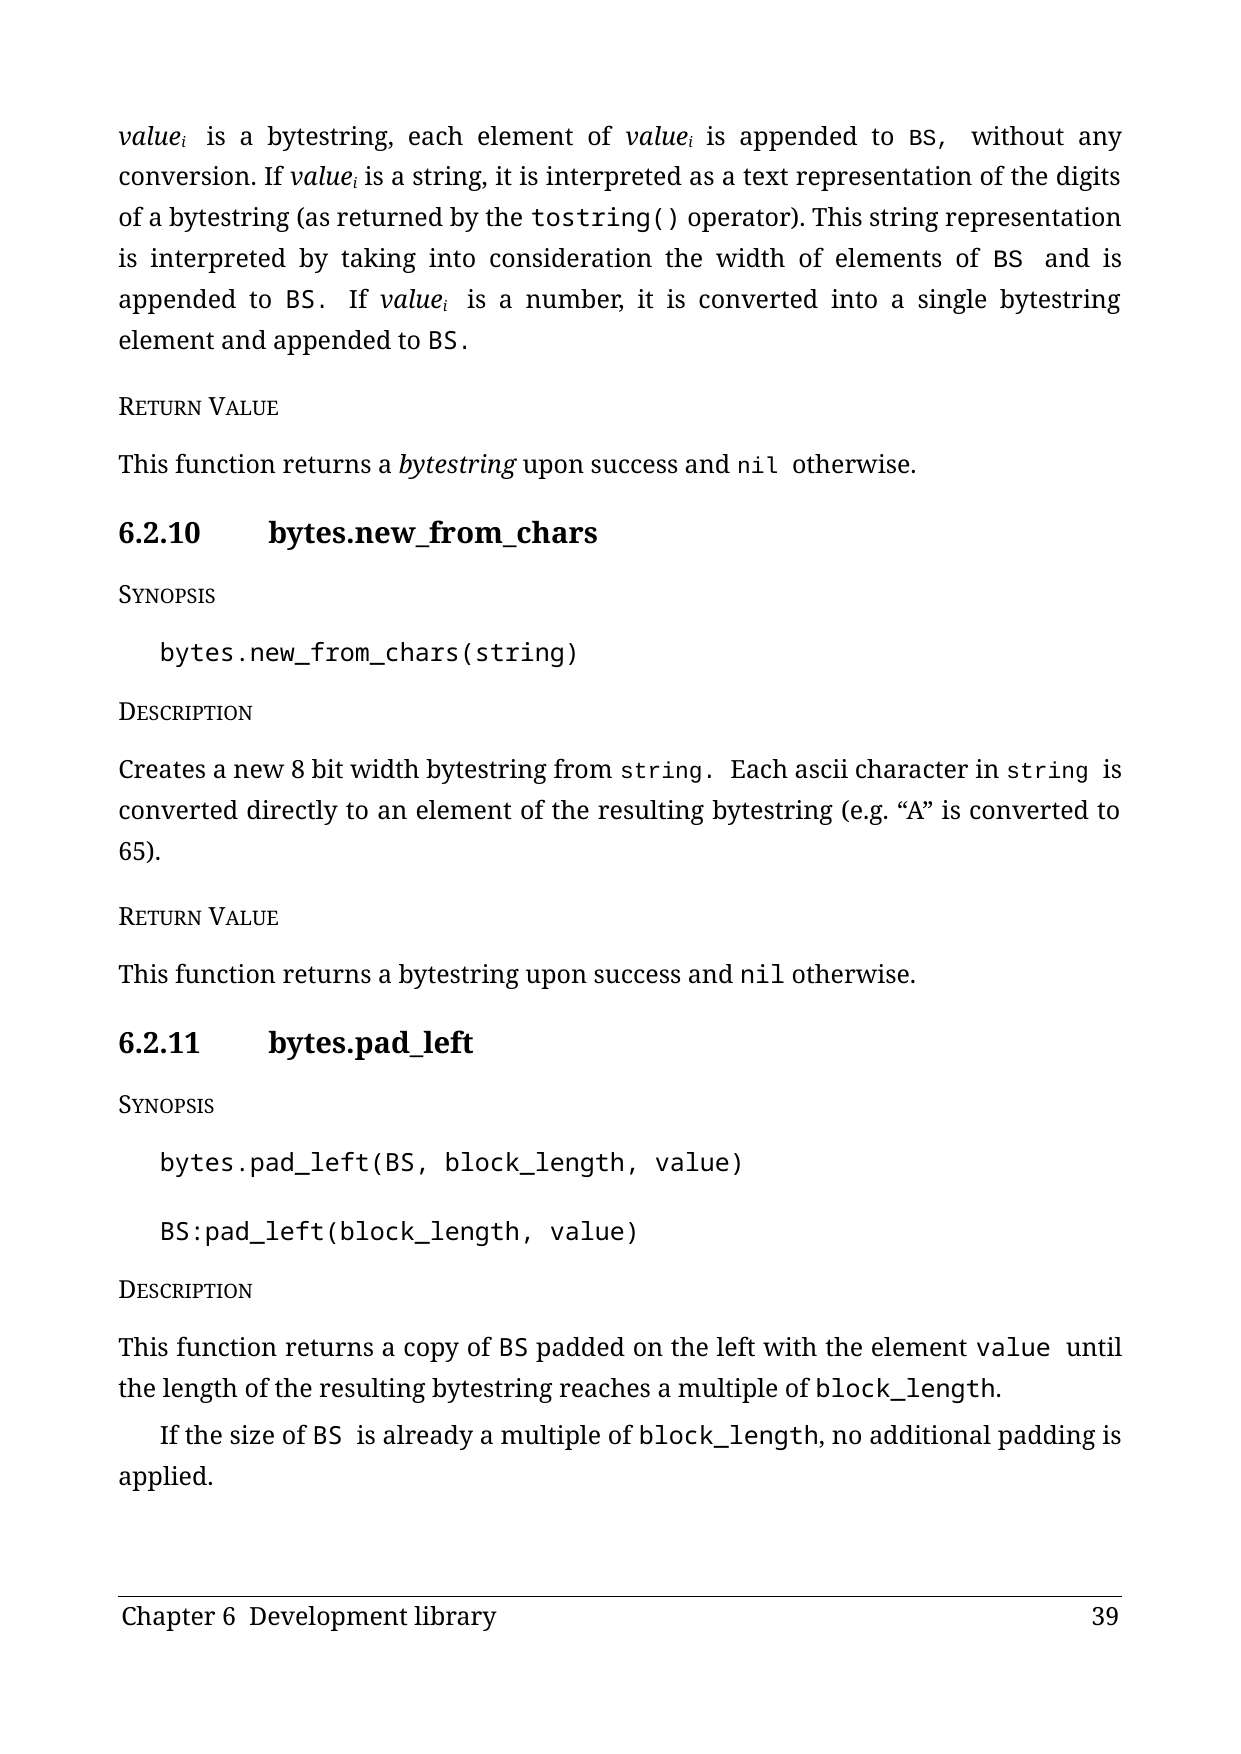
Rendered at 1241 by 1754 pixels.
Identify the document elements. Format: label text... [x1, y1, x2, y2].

text This function returns a bytestring upon success and nil otherwise. [118, 957, 1122, 991]
subtitle Return Value [118, 388, 1122, 422]
text Creates a new 8 bit width bytestring from string. Each ascii character in string is converted directly to an element of the resulting bytestring (e.g. “A” is converted to 65). [118, 751, 1122, 867]
text bytes.new_from_chars(string) [159, 635, 1122, 669]
subtitle Description [118, 693, 1122, 727]
text This function returns a bytestring upon success and nil otherwise. [118, 446, 1122, 480]
subtitle Synopsis [118, 576, 1122, 611]
subtitle Synopsis [118, 1087, 1122, 1121]
text If the size of BS is already a multiple of block_length, no additional padding is applied. [118, 1417, 1122, 1492]
subtitle bytes.pad_left [118, 1023, 1122, 1062]
subtitle bytes.new_from_chars [118, 512, 1122, 552]
subtitle Return Value [118, 899, 1122, 933]
text BS:pad_left(block_length, value) [159, 1213, 1122, 1247]
text bytes.pad_left(BS, block_length, value) [159, 1145, 1122, 1179]
text This function returns a copy of BS padded on the left with the element value until the length of the resulting bytestring reaches a multiple of block_length. [118, 1330, 1122, 1405]
subtitle Description [118, 1272, 1122, 1306]
text valuei is a bytestring, each element of valuei is appended to BS, without any conversion. If valuei is a string, it is interpreted as a text representation of the digits of a bytestring (as returned by the tostring() operator). This string representation is interpreted by taking into consideration the width of elements of BS and is appended to BS. If valuei is a number, it is converted into a single bytestring element and appended to BS. [118, 118, 1122, 357]
